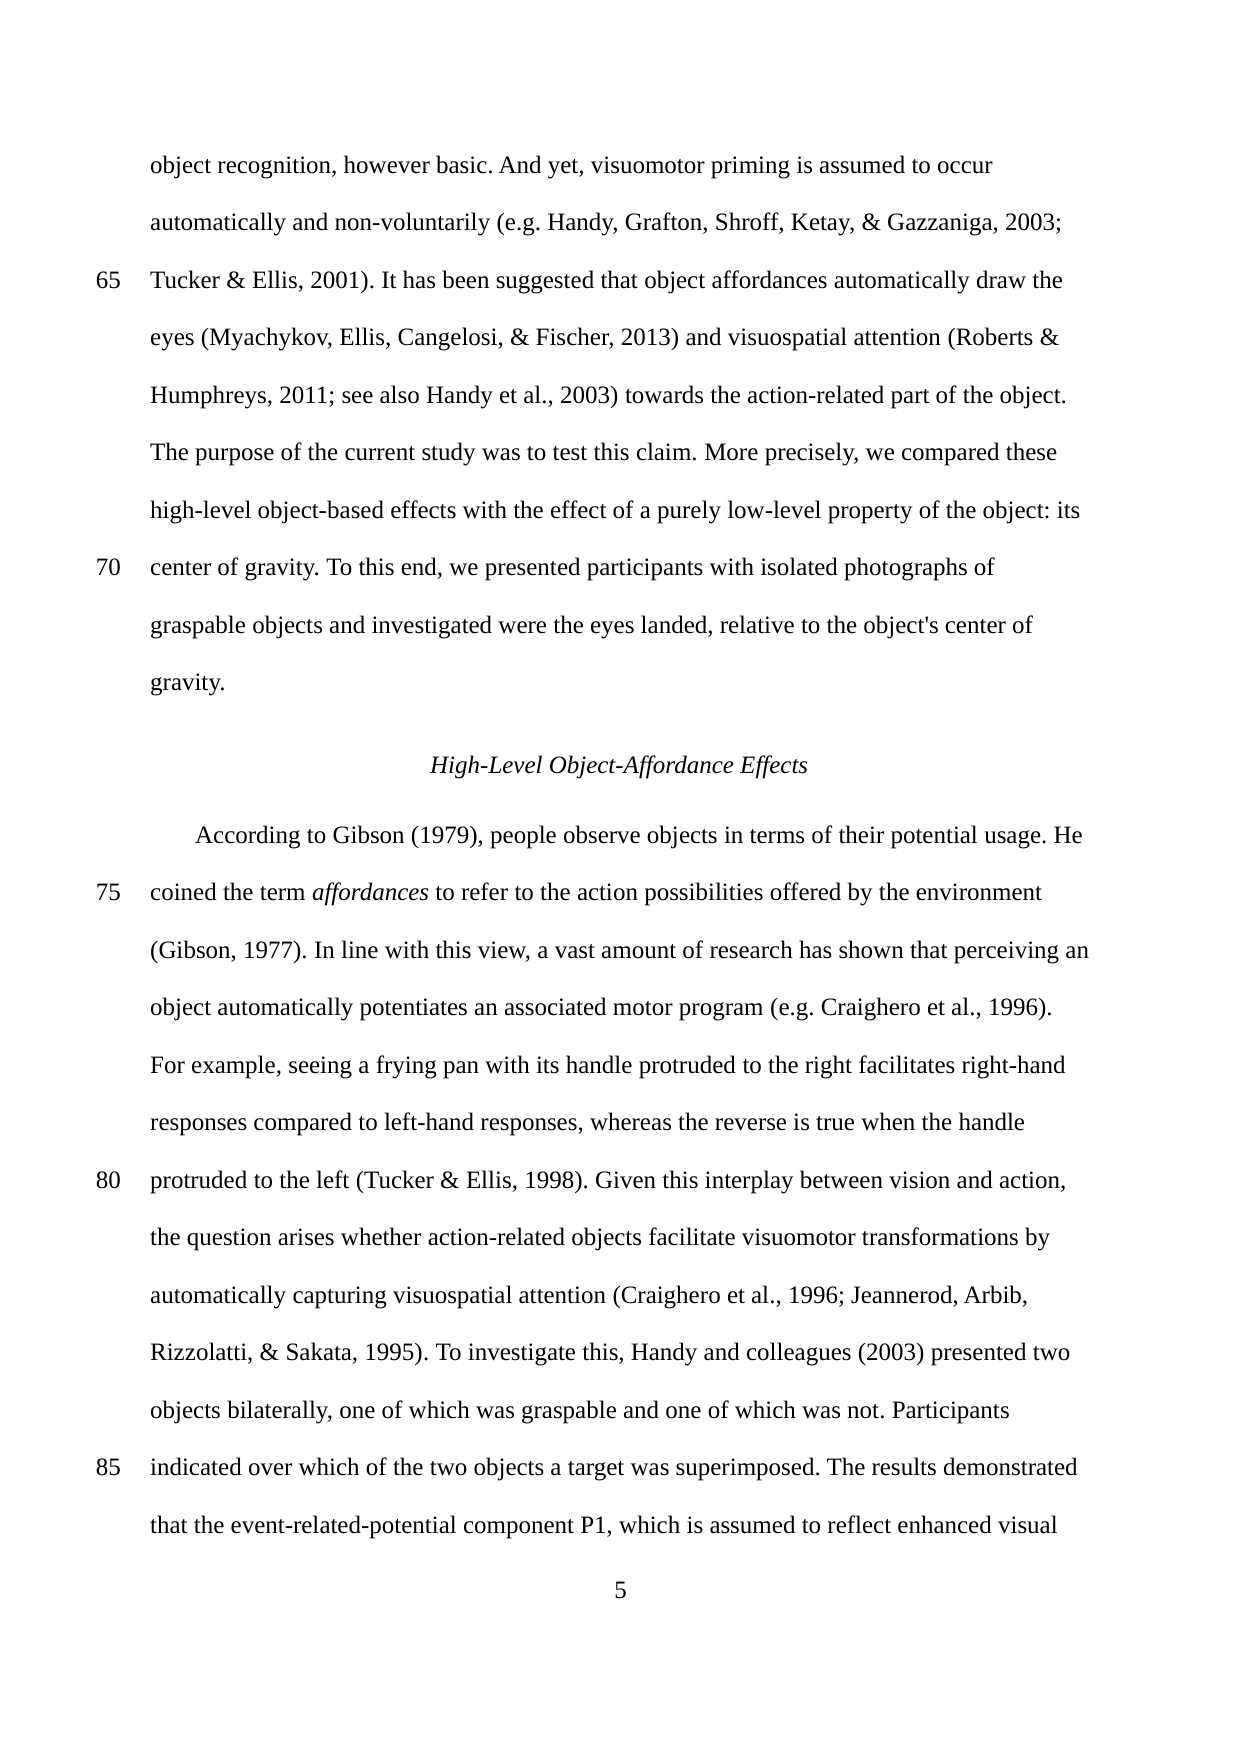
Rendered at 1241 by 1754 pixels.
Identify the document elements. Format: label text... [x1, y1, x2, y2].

text According to Gibson (1979), people observe objects in terms of their potential usage. He coined the term affordances to refer to the action possibilities offered by the environment (Gibson, 1977). In line with this view, a vast amount of research has shown that perceiving an object automatically potentiates an associated motor program (e.g. Craighero et al., 1996). For example, seeing a frying pan with its handle protruded to the right facilitates right-hand responses compared to left-hand responses, whereas the reverse is true when the handle protruded to the left (Tucker & Ellis, 1998). Given this interplay between vision and action, the question arises whether action-related objects facilitate visuomotor transformations by automatically capturing visuospatial attention (Craighero et al., 1996; Jeannerod, Arbib, Rizzolatti, & Sakata, 1995). To investigate this, Handy and colleagues (2003) presented two objects bilaterally, one of which was graspable and one of which was not. Participants indicated over which of the two objects a target was superimposed. The results demonstrated that the event-related-potential component P1, which is assumed to reflect enhanced visual [150, 820, 1091, 1539]
subtitle High-Level Object-Affordance Effects [150, 750, 1091, 779]
text object recognition, however basic. And yet, visuomotor priming is assumed to occur automatically and non-voluntarily (e.g. Handy, Grafton, Shroff, Ketay, & Gazzaniga, 2003; Tucker & Ellis, 2001). It has been suggested that object affordances automatically draw the eyes (Myachykov, Ellis, Cangelosi, & Fischer, 2013) and visuospatial attention (Roberts & Humphreys, 2011; see also Handy et al., 2003) towards the action-related part of the object. The purpose of the current study was to test this claim. More precisely, we compared these high-level object-based effects with the effect of a purely low-level property of the object: its center of gravity. To this end, we presented participants with isolated photographs of graspable objects and investigated were the eyes landed, relative to the object's center of gravity. [150, 150, 1091, 696]
